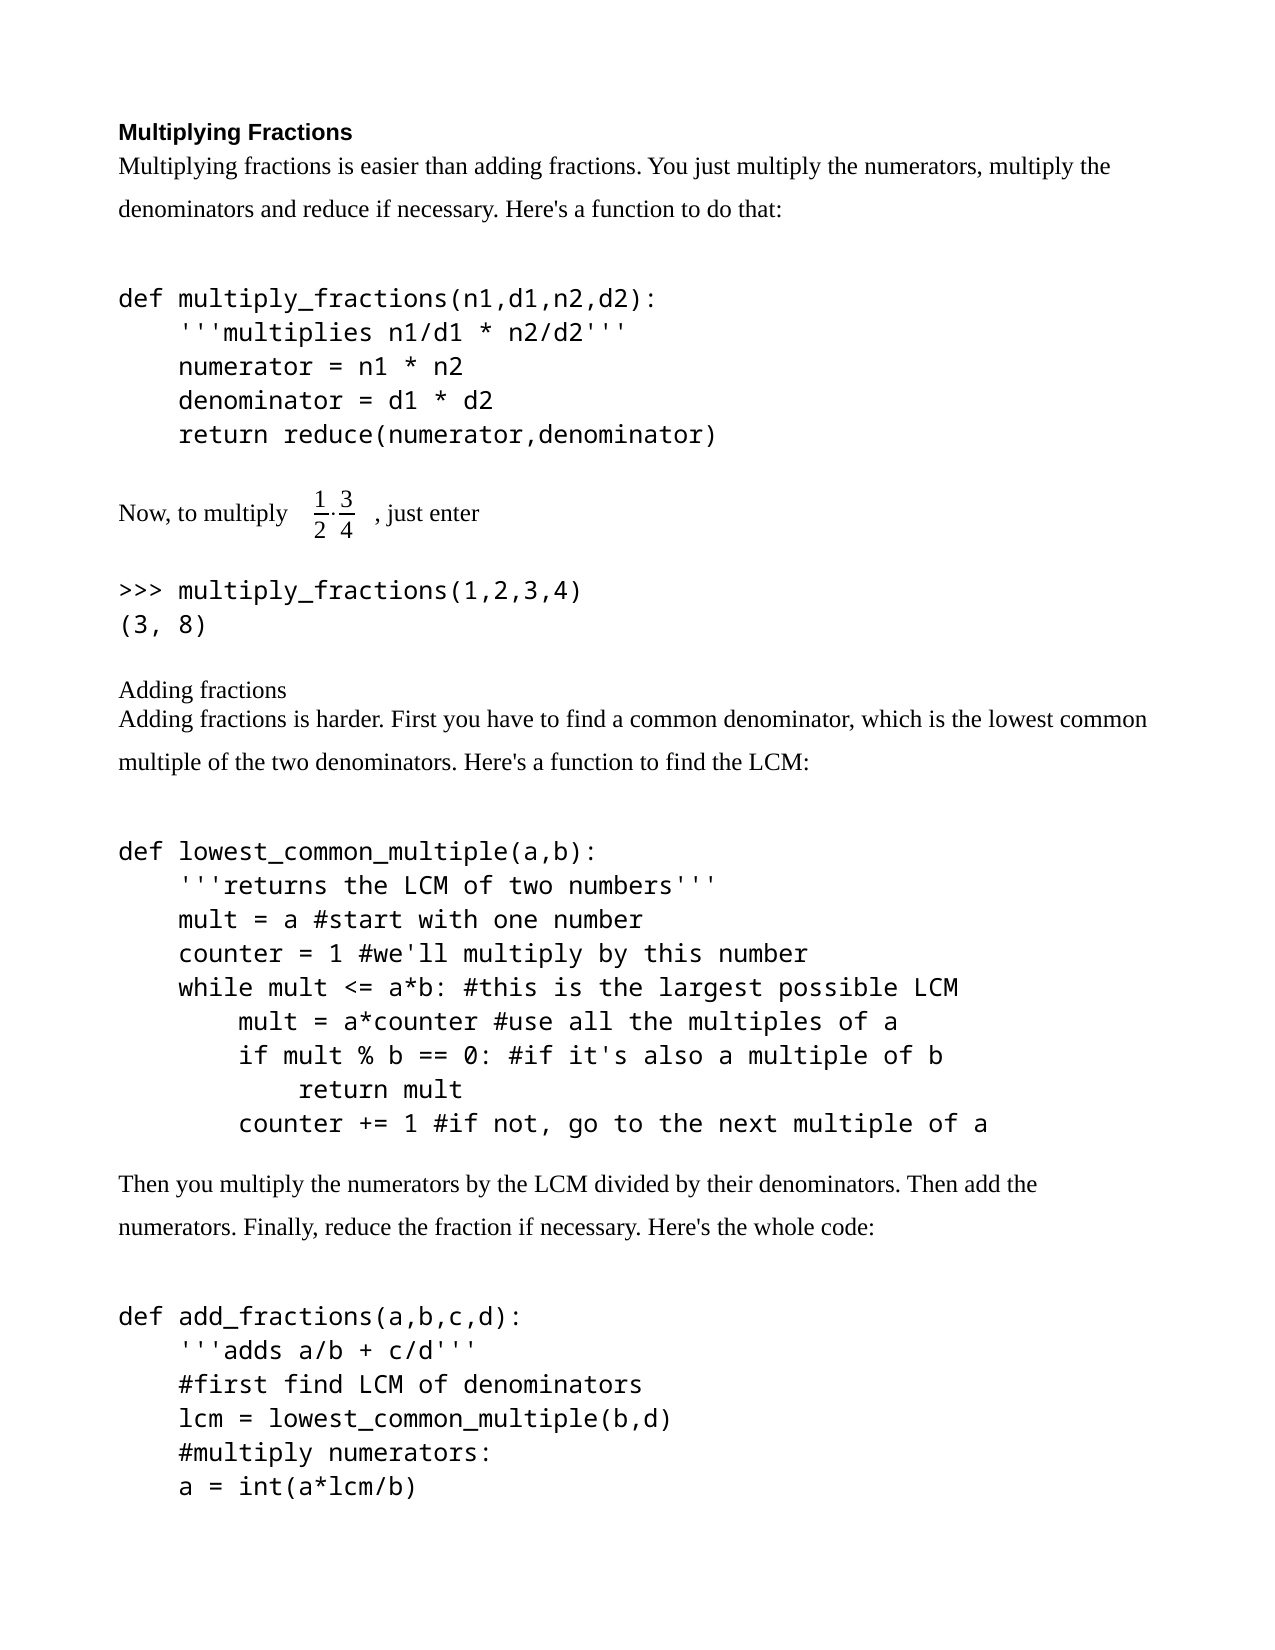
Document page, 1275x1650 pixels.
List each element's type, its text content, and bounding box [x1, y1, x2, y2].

text mult = a #start with one number [118, 901, 1157, 936]
text >>> multiply_fractions(1,2,3,4) [118, 573, 1157, 607]
text Now, to multiply , just enter [118, 485, 1157, 544]
text lcm = lowest_common_multiple(b,d) [118, 1400, 1157, 1434]
text Multiplying fractions is easier than adding fractions. You just multiply the numerators, multiply the denominators and reduce if necessary. Here's a function to do that: [118, 151, 1157, 223]
text '''adds a/b + c/d''' [118, 1332, 1157, 1366]
text Adding fractions [118, 675, 1157, 704]
text (3, 8) [118, 607, 1157, 641]
text '''returns the LCM of two numbers''' [118, 867, 1157, 901]
text #multiply numerators: [118, 1434, 1157, 1468]
text '''multiplies n1/d1 * n2/d2''' [118, 315, 1157, 349]
subtitle Multiplying Fractions [118, 118, 1157, 145]
text while mult <= a*b: #this is the largest possible LCM [118, 969, 1157, 1004]
text def multiply_fractions(n1,d1,n2,d2): [118, 281, 1157, 315]
text a = int(a*lcm/b) [118, 1468, 1157, 1503]
text denominator = d1 * d2 [118, 383, 1157, 417]
text if mult % b == 0: #if it's also a multiple of b [118, 1038, 1157, 1072]
text def lowest_common_multiple(a,b): [118, 833, 1157, 867]
text Then you multiply the numerators by the LCM divided by their denominators. Then add the numerators. Finally, reduce the fraction if necessary. Here's the whole code: [118, 1169, 1157, 1241]
text def add_fractions(a,b,c,d): [118, 1298, 1157, 1332]
text return reduce(numerator,denominator) [118, 417, 1157, 451]
text counter = 1 #we'll multiply by this number [118, 936, 1157, 969]
text Adding fractions is harder. First you have to find a common denominator, which is the lowest common multiple of the two denominators. Here's a function to find the LCM: [118, 704, 1157, 776]
text numerator = n1 * n2 [118, 349, 1157, 383]
text return mult [118, 1072, 1157, 1106]
text #first find LCM of denominators [118, 1366, 1157, 1400]
text mult = a*counter #use all the multiples of a [118, 1004, 1157, 1038]
text counter += 1 #if not, go to the next multiple of a [118, 1106, 1157, 1140]
